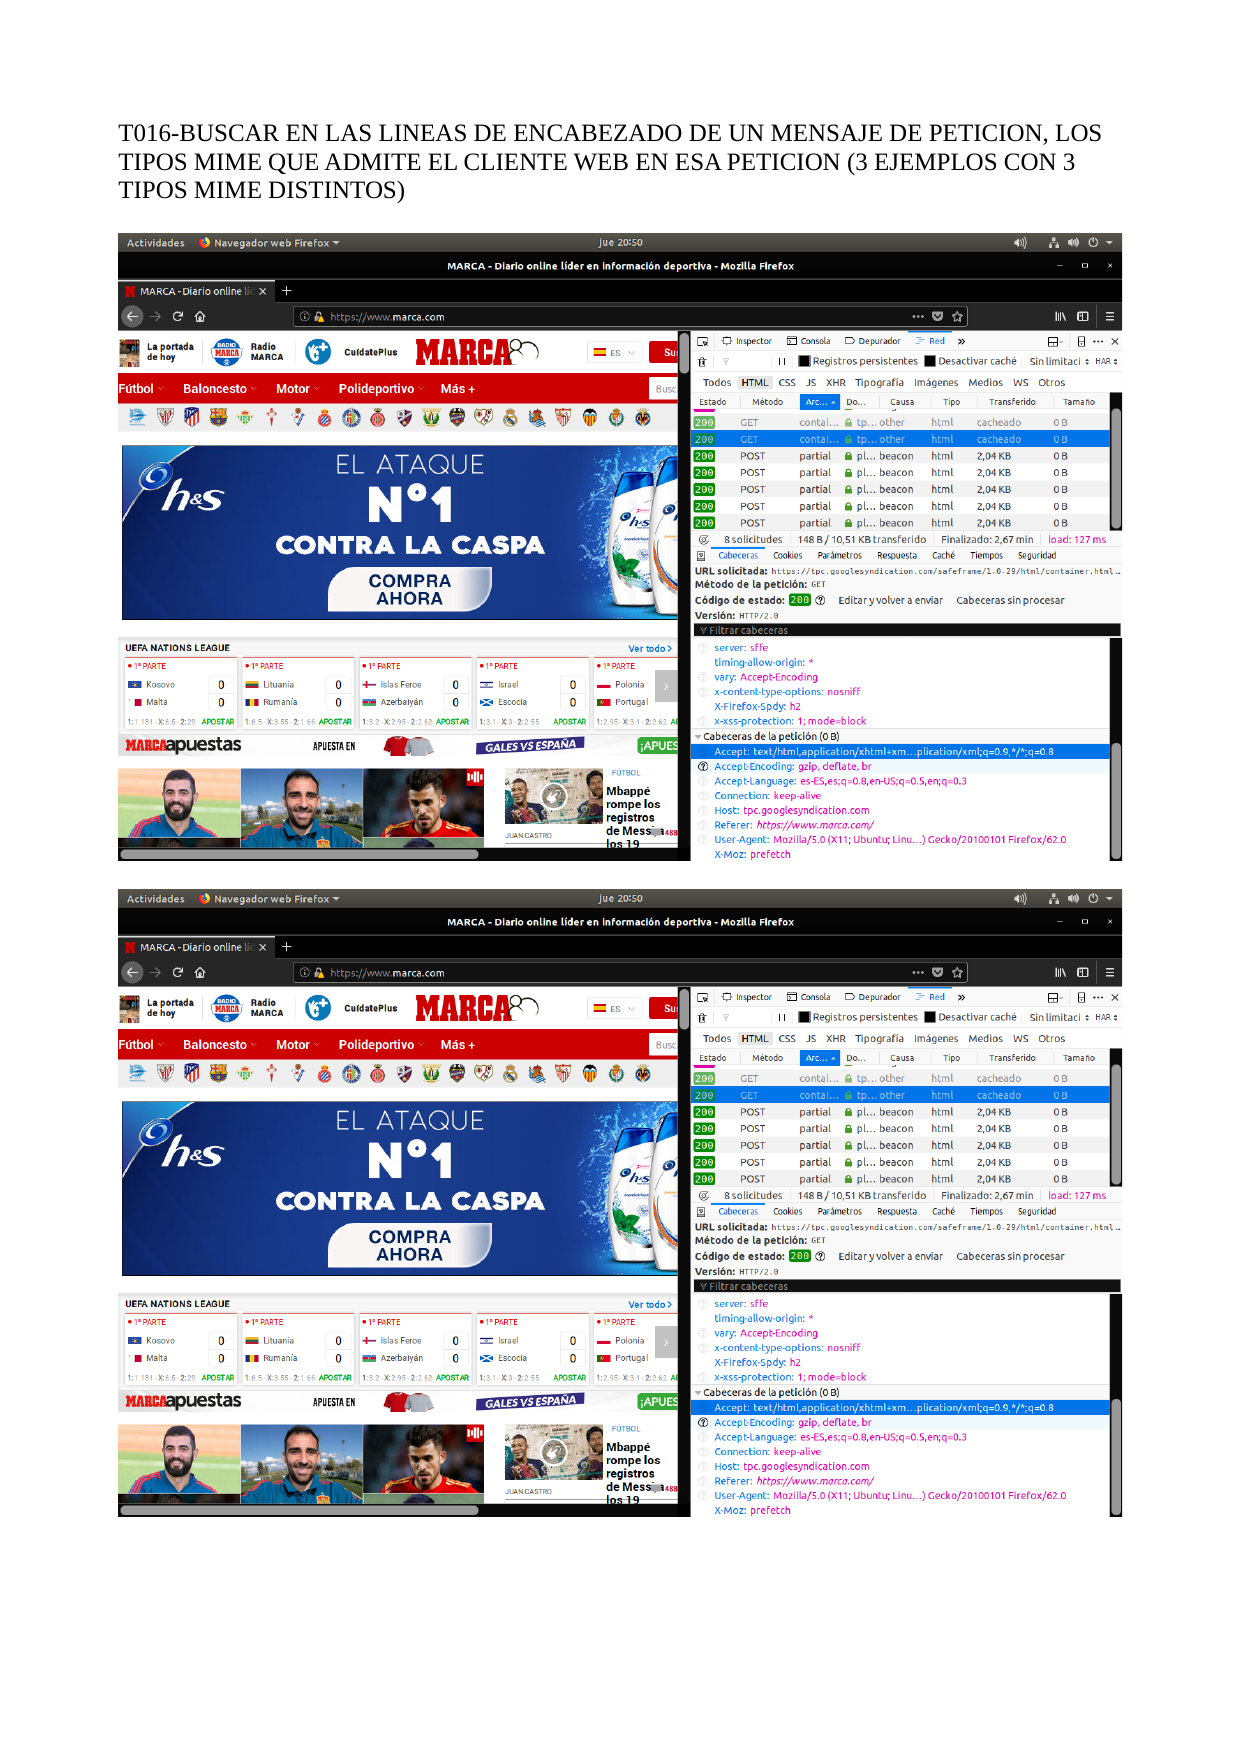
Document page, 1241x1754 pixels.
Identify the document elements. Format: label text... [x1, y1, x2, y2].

picture [118, 233, 1123, 861]
picture [118, 889, 1123, 1517]
text T016-BUSCAR EN LAS LINEAS DE ENCABEZADO DE UN MENSAJE DE PETICION, LOS TIPOS MIME QUE ADMITE EL CLIENTE WEB EN ESA PETICION (3 EJEMPLOS CON 3 TIPOS MIME DISTINTOS) [118, 118, 1122, 204]
